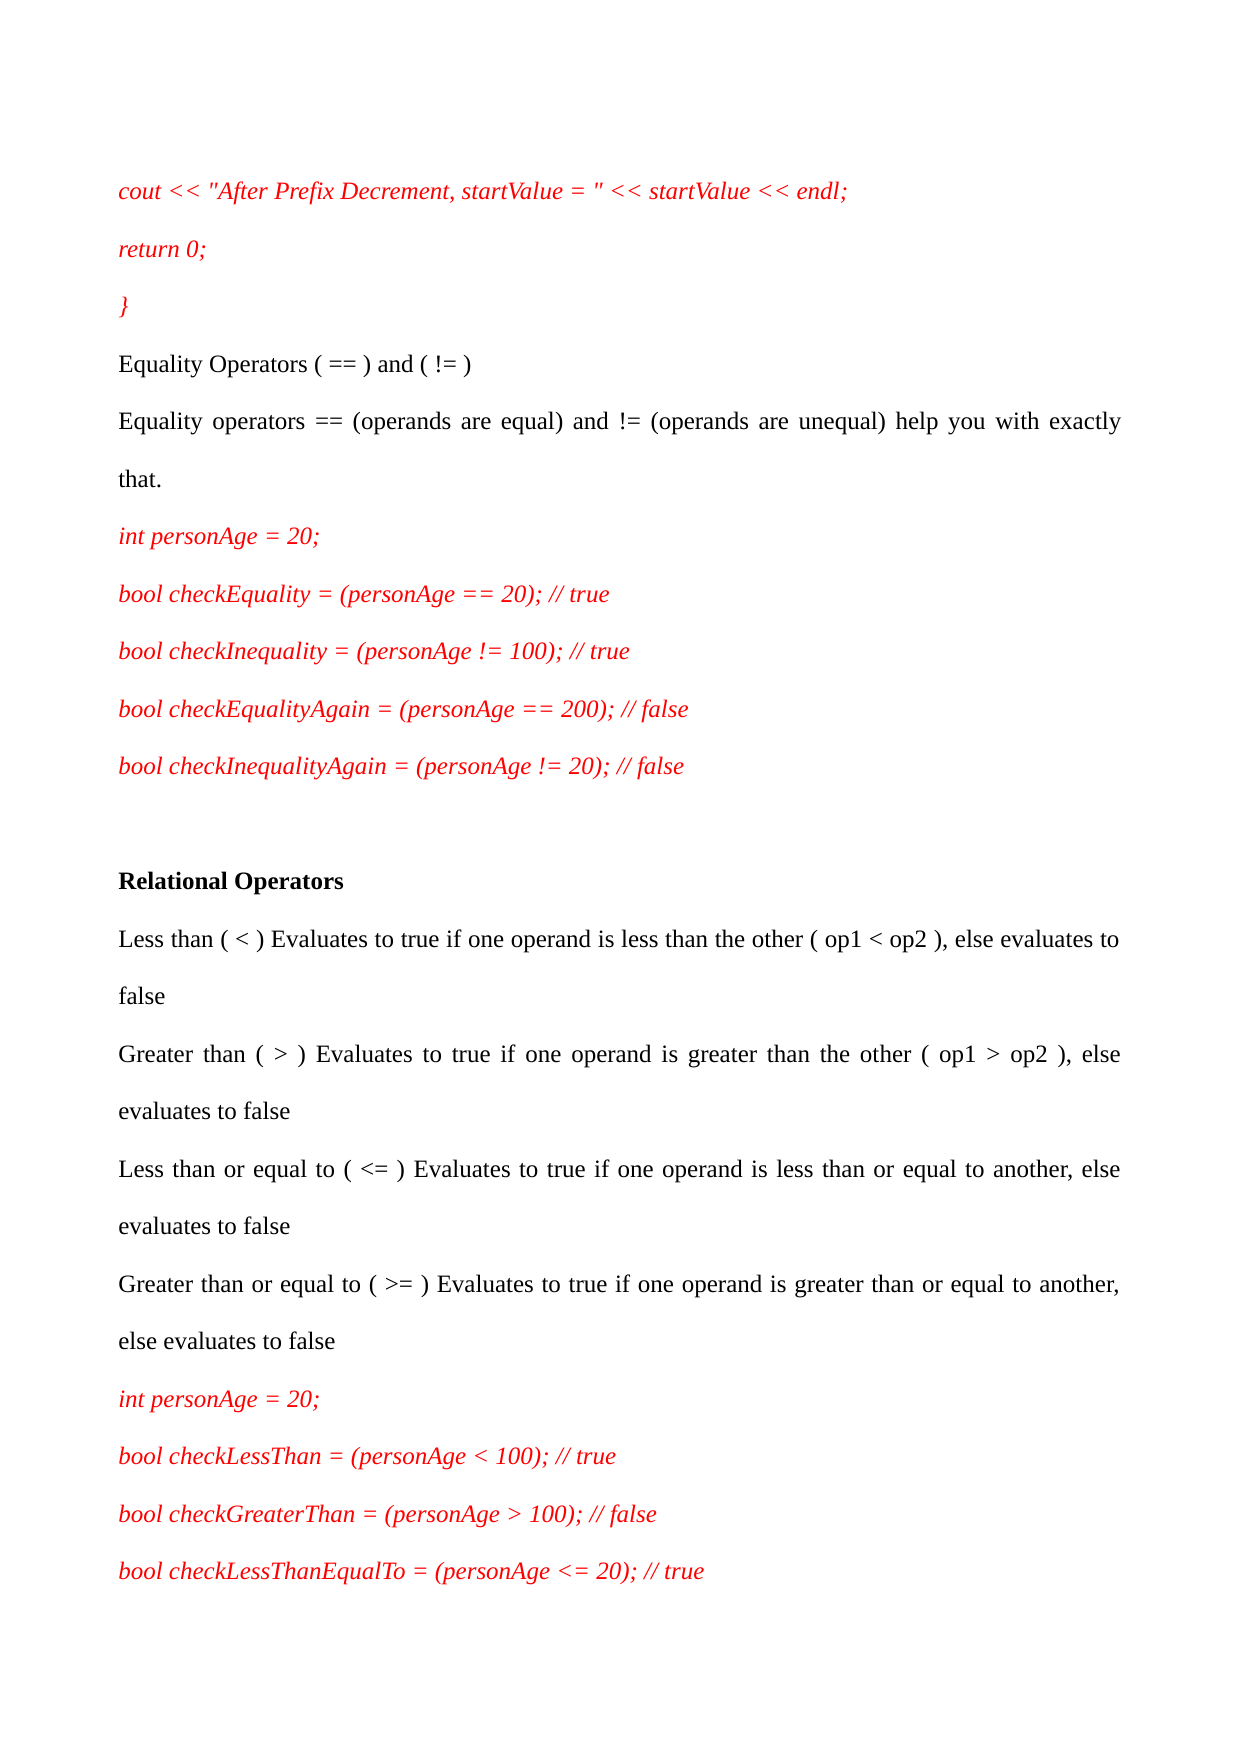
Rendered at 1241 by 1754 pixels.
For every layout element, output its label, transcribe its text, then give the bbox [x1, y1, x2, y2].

text bool checkInequality = (personAge != 100); // true [118, 636, 1122, 665]
text bool checkEquality = (personAge == 20); // true [118, 579, 1122, 608]
text bool checkInequalityAgain = (personAge != 20); // false [118, 751, 1122, 780]
text bool checkLessThanEqualTo = (personAge <= 20); // true [118, 1556, 1122, 1585]
text int personAge = 20; [118, 1384, 1122, 1413]
text cout << "After Prefix Decrement, startValue = " << startValue << endl; [118, 176, 1122, 205]
text Equality operators == (operands are equal) and != (operands are unequal) help you with exactly that. [118, 406, 1122, 493]
text return 0; [118, 234, 1122, 263]
text Greater than ( > ) Evaluates to true if one operand is greater than the other ( op1 > op2 ), else evaluates to false [118, 1039, 1122, 1125]
text int personAge = 20; [118, 521, 1122, 550]
text Less than or equal to ( <= ) Evaluates to true if one operand is less than or equal to another, else evaluates to false [118, 1154, 1122, 1240]
text bool checkEqualityAgain = (personAge == 200); // false [118, 694, 1122, 723]
text Less than ( < ) Evaluates to true if one operand is less than the other ( op1 < op2 ), else evaluates to false [118, 924, 1122, 1010]
text bool checkLessThan = (personAge < 100); // true [118, 1441, 1122, 1470]
text Greater than or equal to ( >= ) Evaluates to true if one operand is greater than or equal to another, else evaluates to false [118, 1269, 1122, 1355]
text bool checkGreaterThan = (personAge > 100); // false [118, 1499, 1122, 1528]
text Equality Operators ( == ) and ( != ) [118, 349, 1122, 378]
text Relational Operators [118, 866, 1122, 895]
text } [118, 291, 1122, 320]
